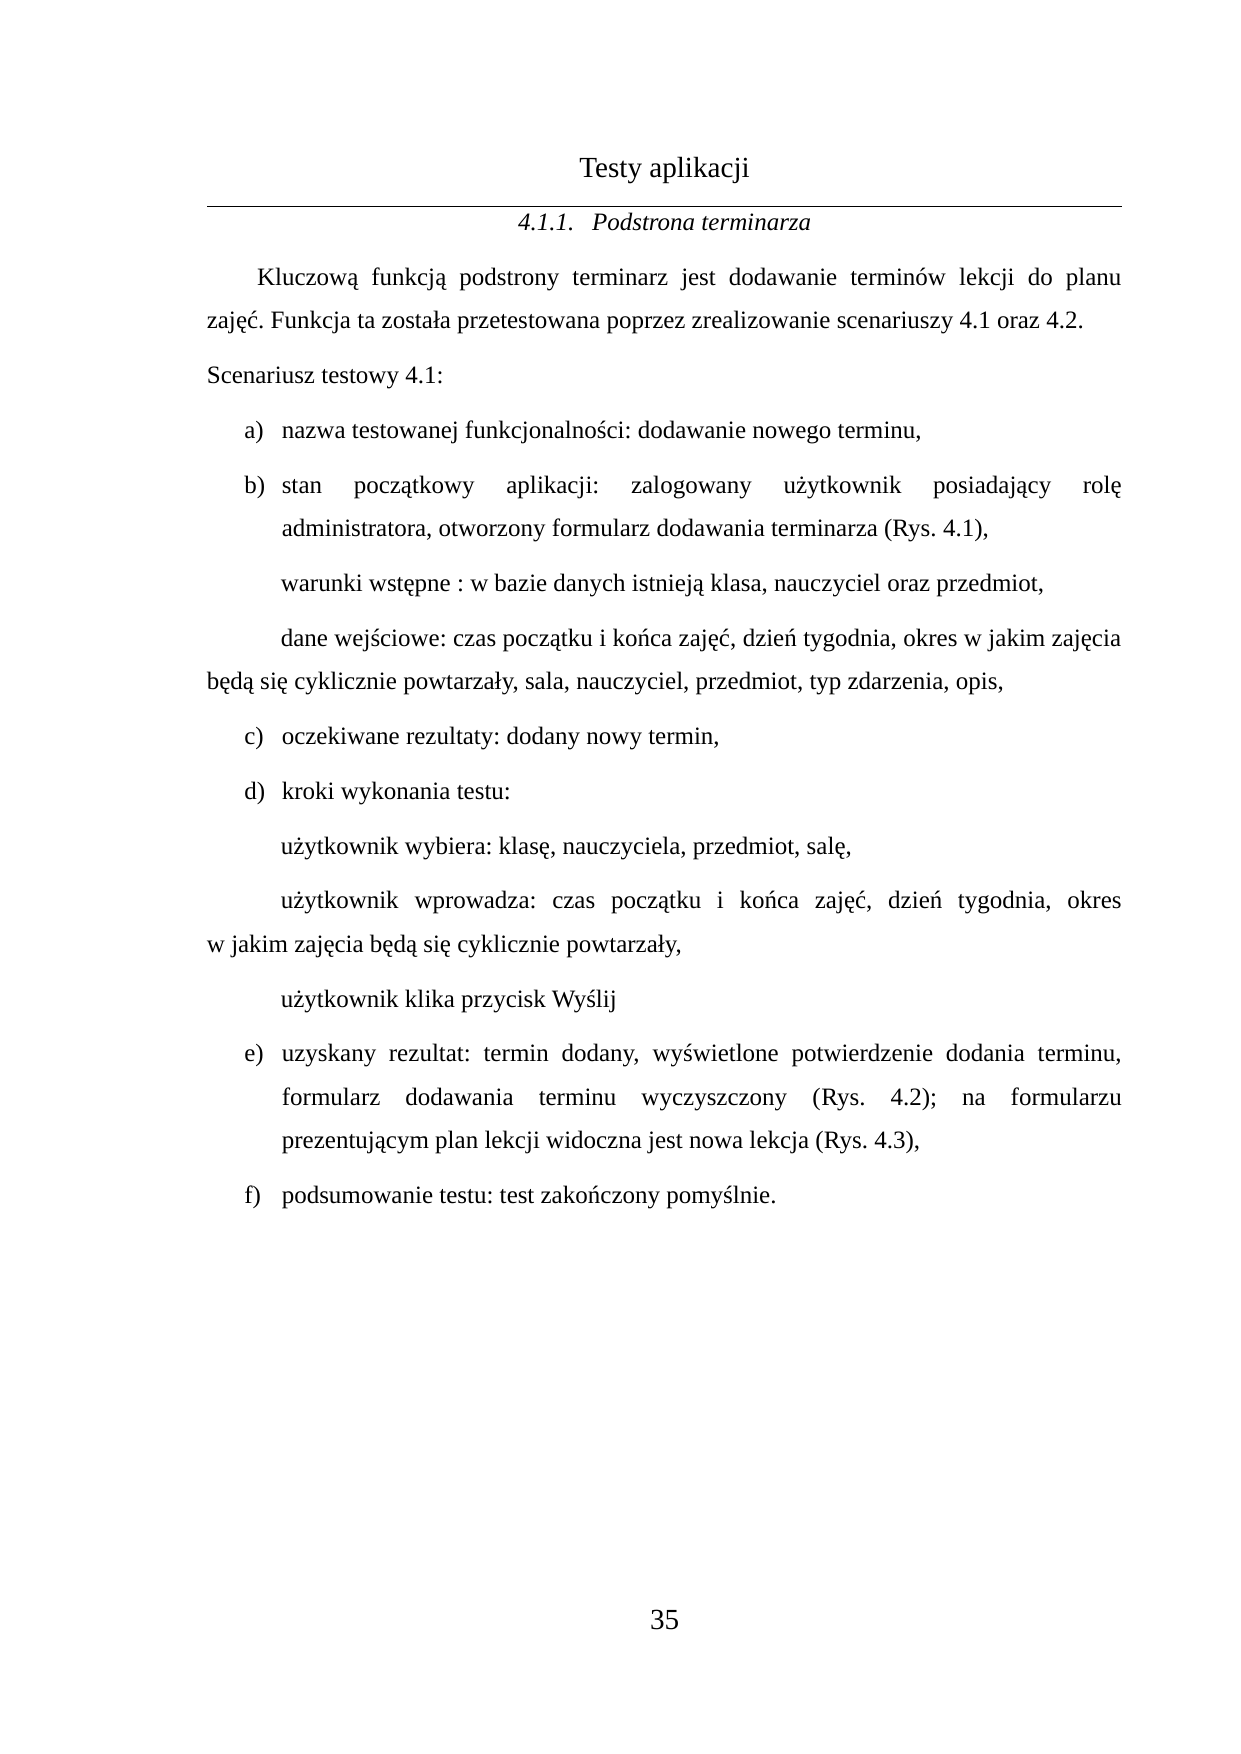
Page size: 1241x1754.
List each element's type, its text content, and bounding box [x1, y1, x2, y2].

subtitle Podstrona terminarza [207, 207, 1122, 235]
text użytkownik wprowadza: czas początku i końca zajęć, dzień tygodnia, okres w jakim zajęcia będą się cyklicznie powtarzały, [207, 886, 1122, 957]
list stan początkowy aplikacji: zalogowany użytkownik posiadający rolę administratora, otworzony formularz dodawania terminarza (Rys. 4.1), [244, 470, 1122, 542]
text Scenariusz testowy 4.1: [207, 360, 1122, 389]
text Kluczową funkcją podstrony terminarz jest dodawanie terminów lekcji do planu zajęć. Funkcja ta została przetestowana poprzez zrealizowanie scenariuszy 4.1 oraz 4.2. [207, 262, 1122, 334]
text dane wejściowe: czas początku i końca zajęć, dzień tygodnia, okres w jakim zajęcia będą się cyklicznie powtarzały, sala, nauczyciel, przedmiot, typ zdarzenia, opis, [207, 623, 1122, 695]
text warunki wstępne : w bazie danych istnieją klasa, nauczyciel oraz przedmiot, [207, 568, 1122, 597]
list oczekiwane rezultaty: dodany nowy termin, [244, 721, 1122, 750]
list kroki wykonania testu: [244, 776, 1122, 804]
list nazwa testowanej funkcjonalności: dodawanie nowego terminu, [244, 415, 1122, 444]
list uzyskany rezultat: termin dodany, wyświetlone potwierdzenie dodania terminu, formularz dodawania terminu wyczyszczony (Rys. 4.2); na formularzu prezentującym plan lekcji widoczna jest nowa lekcja (Rys. 4.3), [244, 1038, 1122, 1153]
list podsumowanie testu: test zakończony pomyślnie. [244, 1180, 1122, 1208]
text użytkownik wybiera: klasę, nauczyciela, przedmiot, salę, [207, 831, 1122, 859]
text użytkownik klika przycisk Wyślij [207, 984, 1122, 1012]
